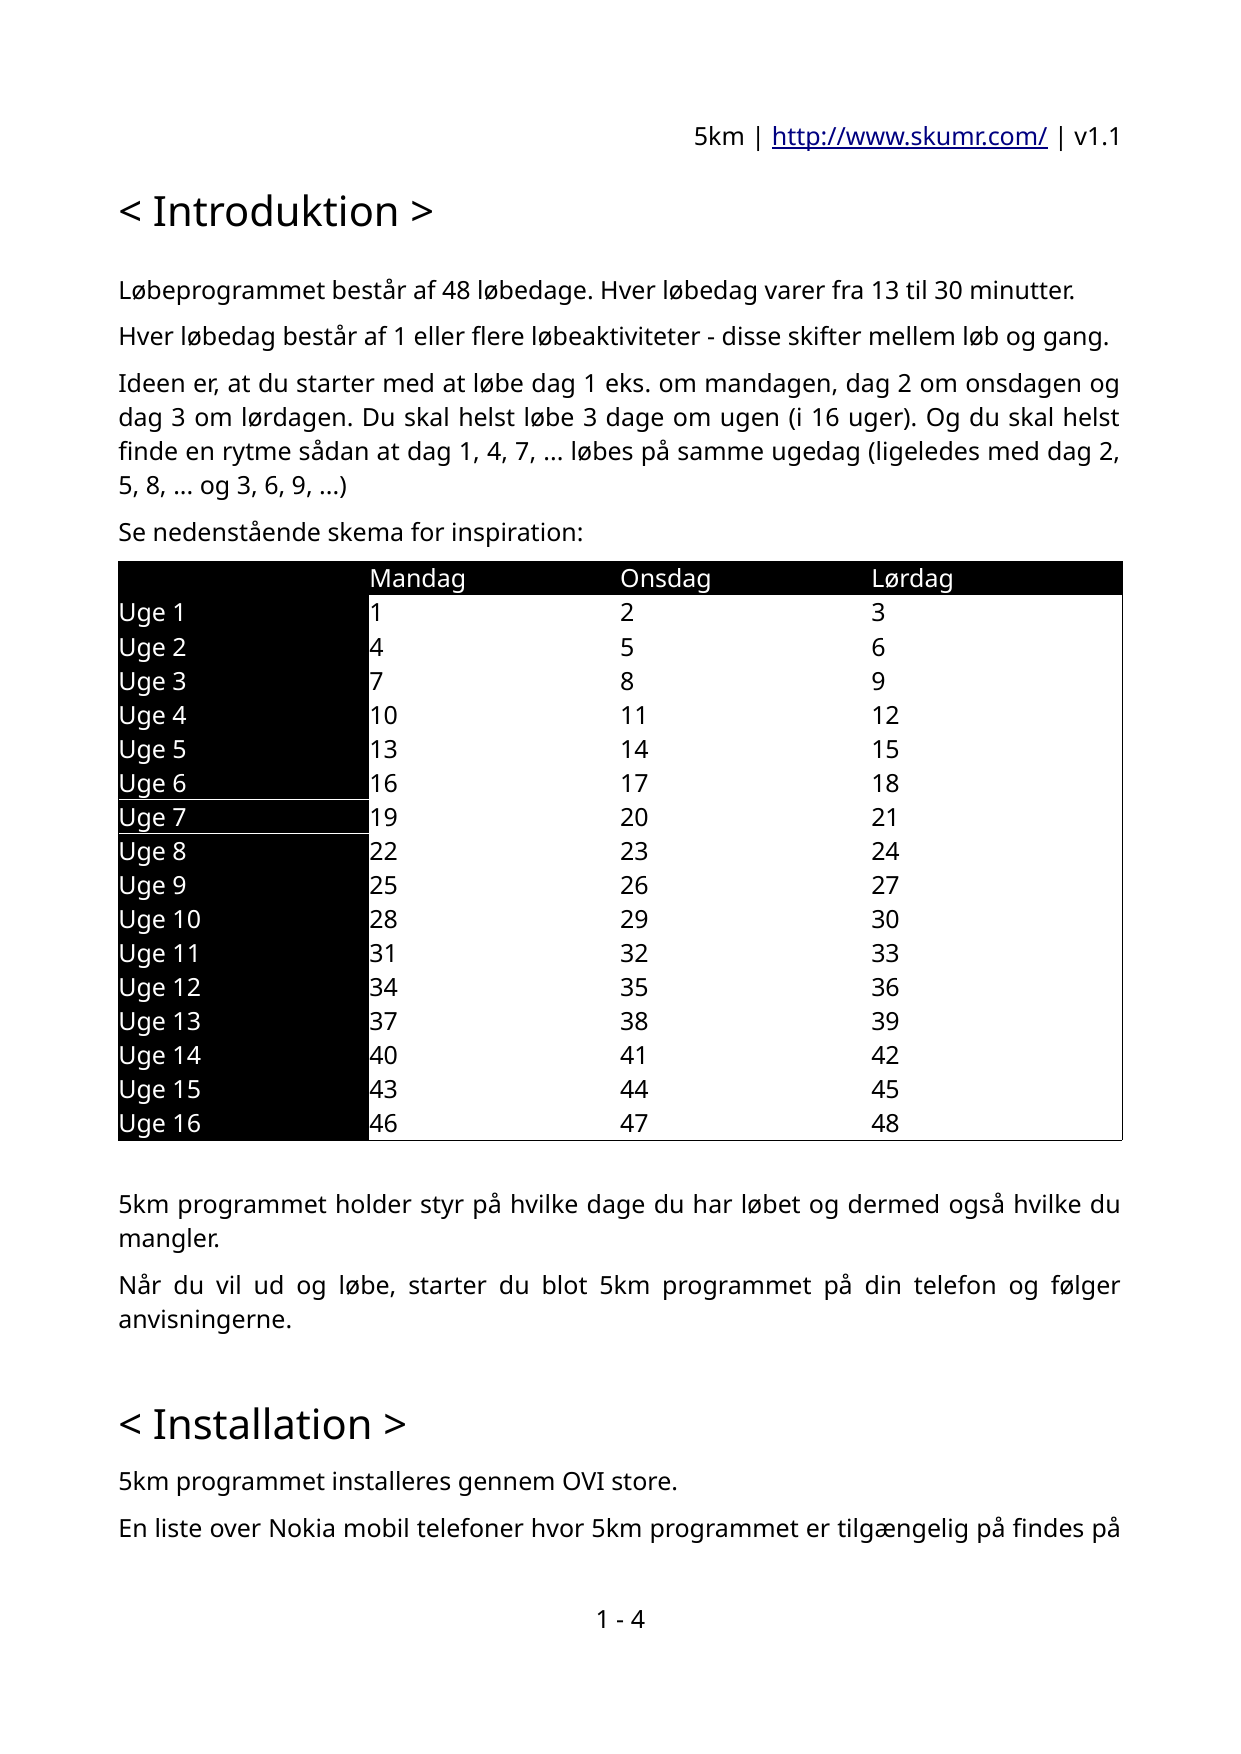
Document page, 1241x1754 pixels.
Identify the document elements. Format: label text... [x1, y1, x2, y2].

table_cell 14 [620, 731, 871, 765]
text Ideen er, at du starter med at løbe dag 1 eks. om mandagen, dag 2 om onsdagen og dag 3 om lørdagen. Du skal helst løbe 3 dage om ugen (i 16 uger). Og du skal helst finde en rytme sådan at dag 1, 4, 7, ... løbes på samme ugedag (ligeledes med dag 2, 5, 8, ... og 3, 6, 9, ...) [118, 366, 1122, 502]
table_cell 44 [620, 1072, 871, 1106]
table_cell Uge 12 [119, 970, 369, 1004]
table_cell 40 [369, 1038, 620, 1072]
table_cell Uge 14 [119, 1038, 369, 1072]
table_cell 23 [620, 834, 871, 868]
table_cell 3 [871, 595, 1122, 629]
table_cell 31 [369, 936, 620, 970]
table_cell 37 [369, 1004, 620, 1038]
table_cell 48 [871, 1106, 1122, 1140]
table_cell 41 [620, 1038, 871, 1072]
table_cell 10 [369, 697, 620, 731]
table_cell Uge 4 [119, 697, 369, 731]
table_cell 21 [871, 800, 1122, 833]
table_cell 15 [871, 731, 1122, 765]
table_cell 9 [871, 663, 1122, 697]
table_cell Uge 11 [119, 936, 369, 970]
table_cell 25 [369, 868, 620, 902]
table_cell Uge 13 [119, 1004, 369, 1038]
table_cell Uge 15 [119, 1072, 369, 1106]
table_cell 5 [620, 629, 871, 663]
table_cell 28 [369, 902, 620, 936]
table_cell 30 [871, 902, 1122, 936]
text < Installation > [118, 1394, 1122, 1451]
table_cell 18 [871, 765, 1122, 799]
table_cell 46 [369, 1106, 620, 1140]
table_cell 8 [620, 663, 871, 697]
table_cell Uge 9 [119, 868, 369, 902]
table_cell 11 [620, 697, 871, 731]
text 5km programmet installeres gennem OVI store. [118, 1464, 1122, 1498]
table_header Mandag [369, 562, 620, 595]
table_cell 7 [369, 663, 620, 697]
table_cell 43 [369, 1072, 620, 1106]
table_cell 27 [871, 868, 1122, 902]
table_cell Uge 16 [119, 1106, 369, 1140]
table_header [119, 562, 369, 595]
table_cell Uge 1 [119, 595, 369, 629]
table_cell 22 [369, 834, 620, 868]
text Hver løbedag består af 1 eller flere løbeaktiviteter - disse skifter mellem løb og gang. [118, 319, 1122, 353]
table_cell 47 [620, 1106, 871, 1140]
table_cell Uge 6 [119, 765, 369, 799]
table_cell Uge 8 [119, 834, 369, 868]
text < Introduktion > [118, 182, 1122, 238]
table_cell 13 [369, 731, 620, 765]
text En liste over Nokia mobil telefoner hvor 5km programmet er tilgængelig på findes på [118, 1510, 1122, 1544]
table_cell 24 [871, 834, 1122, 868]
table_cell 35 [620, 970, 871, 1004]
table_cell 36 [871, 970, 1122, 1004]
table_cell 32 [620, 936, 871, 970]
table_cell 20 [620, 800, 871, 833]
table_cell Uge 10 [119, 902, 369, 936]
table_cell 42 [871, 1038, 1122, 1072]
table_cell 12 [871, 697, 1122, 731]
table_cell Uge 2 [119, 629, 369, 663]
text 5km programmet holder styr på hvilke dage du har løbet og dermed også hvilke du mangler. [118, 1187, 1122, 1255]
table_cell 39 [871, 1004, 1122, 1038]
table_cell 2 [620, 595, 871, 629]
table_header Lørdag [871, 562, 1122, 595]
table_cell 16 [369, 765, 620, 799]
table_cell 4 [369, 629, 620, 663]
table_cell 1 [369, 595, 620, 629]
table_cell 26 [620, 868, 871, 902]
table_cell 45 [871, 1072, 1122, 1106]
table_cell 29 [620, 902, 871, 936]
table_cell 34 [369, 970, 620, 1004]
table_cell 33 [871, 936, 1122, 970]
table_cell Uge 7 [119, 800, 369, 833]
table_cell 6 [871, 629, 1122, 663]
text Når du vil ud og løbe, starter du blot 5km programmet på din telefon og følger anvisningerne. [118, 1267, 1122, 1336]
text Se nedenstående skema for inspiration: [118, 514, 1122, 548]
text Løbeprogrammet består af 48 løbedage. Hver løbedag varer fra 13 til 30 minutter. [118, 272, 1122, 307]
table_cell 19 [369, 800, 620, 833]
table_cell Uge 3 [119, 663, 369, 697]
table_cell 38 [620, 1004, 871, 1038]
table_header Onsdag [620, 562, 871, 595]
table_cell 17 [620, 765, 871, 799]
table_cell Uge 5 [119, 731, 369, 765]
